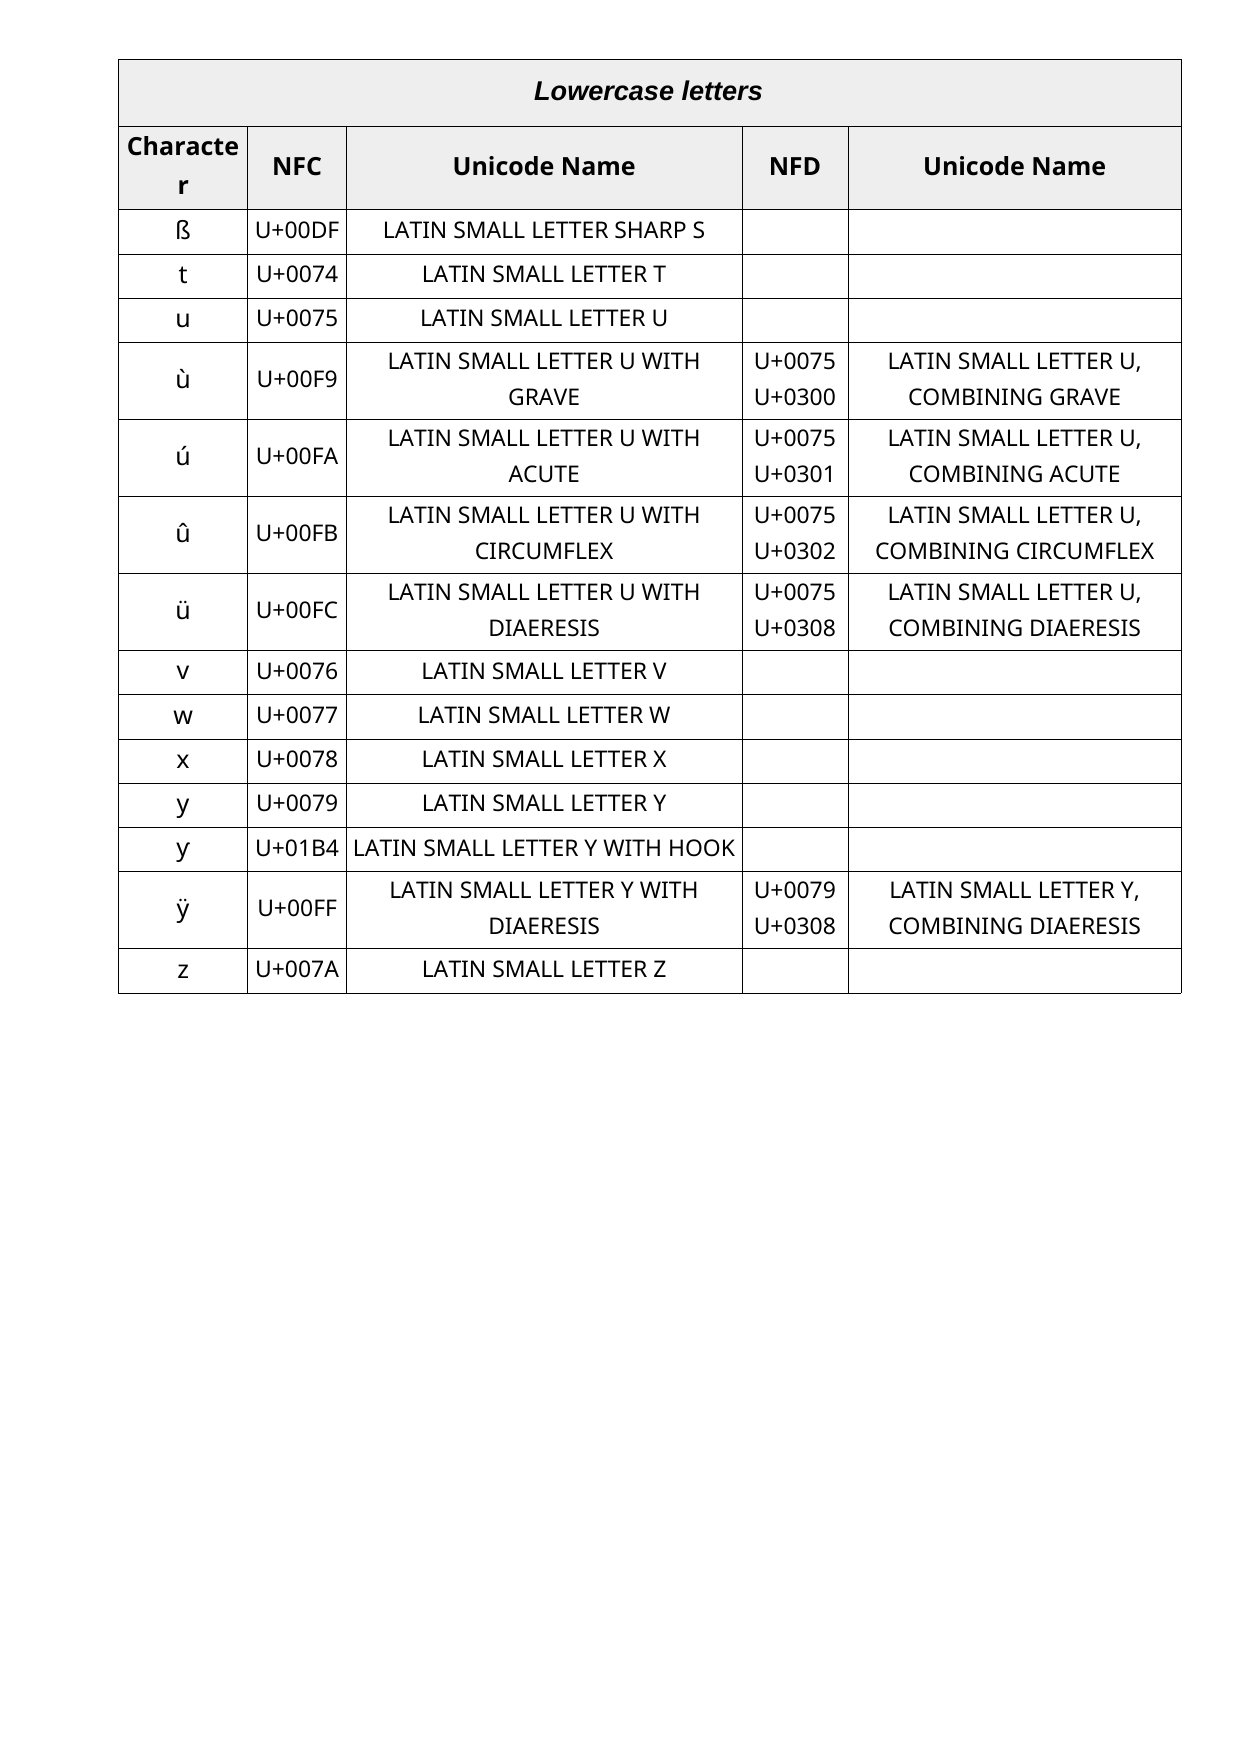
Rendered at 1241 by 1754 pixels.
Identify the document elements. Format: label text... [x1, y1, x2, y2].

table_cell LATIN SMALL LETTER U WITH CIRCUMFLEX [347, 497, 742, 573]
table_cell LATIN SMALL LETTER Y WITH HOOK [347, 828, 742, 871]
table_cell z [119, 949, 247, 993]
table_cell [743, 299, 848, 342]
table_cell U+0079 [248, 784, 346, 827]
table_cell ù [119, 343, 247, 419]
table_cell LATIN SMALL LETTER X [347, 740, 742, 783]
table_cell Unicode Name [849, 127, 1181, 209]
table_cell [849, 255, 1181, 298]
table_cell LATIN SMALL LETTER U, COMBINING ACUTE [849, 420, 1181, 496]
table_cell LATIN SMALL LETTER Z [347, 949, 742, 993]
table_cell U+0074 [248, 255, 346, 298]
table_cell ÿ [119, 872, 247, 948]
table_cell U+00F9 [248, 343, 346, 419]
table_cell ƴ [119, 828, 247, 871]
table_cell LATIN SMALL LETTER U, COMBINING DIAERESIS [849, 574, 1181, 650]
table_cell [743, 740, 848, 783]
table_cell LATIN SMALL LETTER Y, COMBINING DIAERESIS [849, 872, 1181, 948]
table_cell U+0077 [248, 695, 346, 738]
table_cell U+00FF [248, 872, 346, 948]
table_cell [743, 255, 848, 298]
table_cell [743, 949, 848, 993]
table_cell [743, 695, 848, 738]
table_cell U+00DF [248, 210, 346, 253]
table_cell U+0078 [248, 740, 346, 783]
table_cell [743, 210, 848, 253]
table_cell w [119, 695, 247, 738]
table_cell U+0075 U+0301 [743, 420, 848, 496]
table_cell [743, 651, 848, 694]
table_cell [849, 828, 1181, 871]
table_cell LATIN SMALL LETTER W [347, 695, 742, 738]
table_cell [743, 784, 848, 827]
table_cell U+00FC [248, 574, 346, 650]
table_cell U+007A [248, 949, 346, 993]
table_cell y [119, 784, 247, 827]
table_cell ß [119, 210, 247, 253]
table_cell LATIN SMALL LETTER U WITH ACUTE [347, 420, 742, 496]
table_cell LATIN SMALL LETTER U [347, 299, 742, 342]
table_cell U+00FA [248, 420, 346, 496]
table_cell U+0075 U+0308 [743, 574, 848, 650]
table_cell U+00FB [248, 497, 346, 573]
table_cell LATIN SMALL LETTER SHARP S [347, 210, 742, 253]
table_cell [849, 651, 1181, 694]
table_cell Unicode Name [347, 127, 742, 209]
table_cell U+0075 [248, 299, 346, 342]
table_cell ú [119, 420, 247, 496]
table_cell U+0076 [248, 651, 346, 694]
table_cell [849, 695, 1181, 738]
table_cell U+0075 U+0302 [743, 497, 848, 573]
table_header Lowercase letters [119, 60, 1181, 126]
table_cell NFC [248, 127, 346, 209]
table_cell LATIN SMALL LETTER T [347, 255, 742, 298]
table_cell v [119, 651, 247, 694]
table_cell [849, 740, 1181, 783]
table_cell û [119, 497, 247, 573]
table_cell LATIN SMALL LETTER U, COMBINING CIRCUMFLEX [849, 497, 1181, 573]
table_cell [849, 949, 1181, 993]
table_cell t [119, 255, 247, 298]
table_cell LATIN SMALL LETTER U, COMBINING GRAVE [849, 343, 1181, 419]
table_cell x [119, 740, 247, 783]
table_cell U+0079 U+0308 [743, 872, 848, 948]
table_cell [849, 299, 1181, 342]
table_cell LATIN SMALL LETTER Y WITH DIAERESIS [347, 872, 742, 948]
table_cell LATIN SMALL LETTER V [347, 651, 742, 694]
table_cell [849, 784, 1181, 827]
table_cell u [119, 299, 247, 342]
table_cell ü [119, 574, 247, 650]
table_cell LATIN SMALL LETTER U WITH GRAVE [347, 343, 742, 419]
table_cell U+0075 U+0300 [743, 343, 848, 419]
table_cell LATIN SMALL LETTER U WITH DIAERESIS [347, 574, 742, 650]
table_cell NFD [743, 127, 848, 209]
table_cell [743, 828, 848, 871]
table_cell [849, 210, 1181, 253]
table_cell U+01B4 [248, 828, 346, 871]
table_cell LATIN SMALL LETTER Y [347, 784, 742, 827]
table_cell Character [119, 127, 247, 209]
